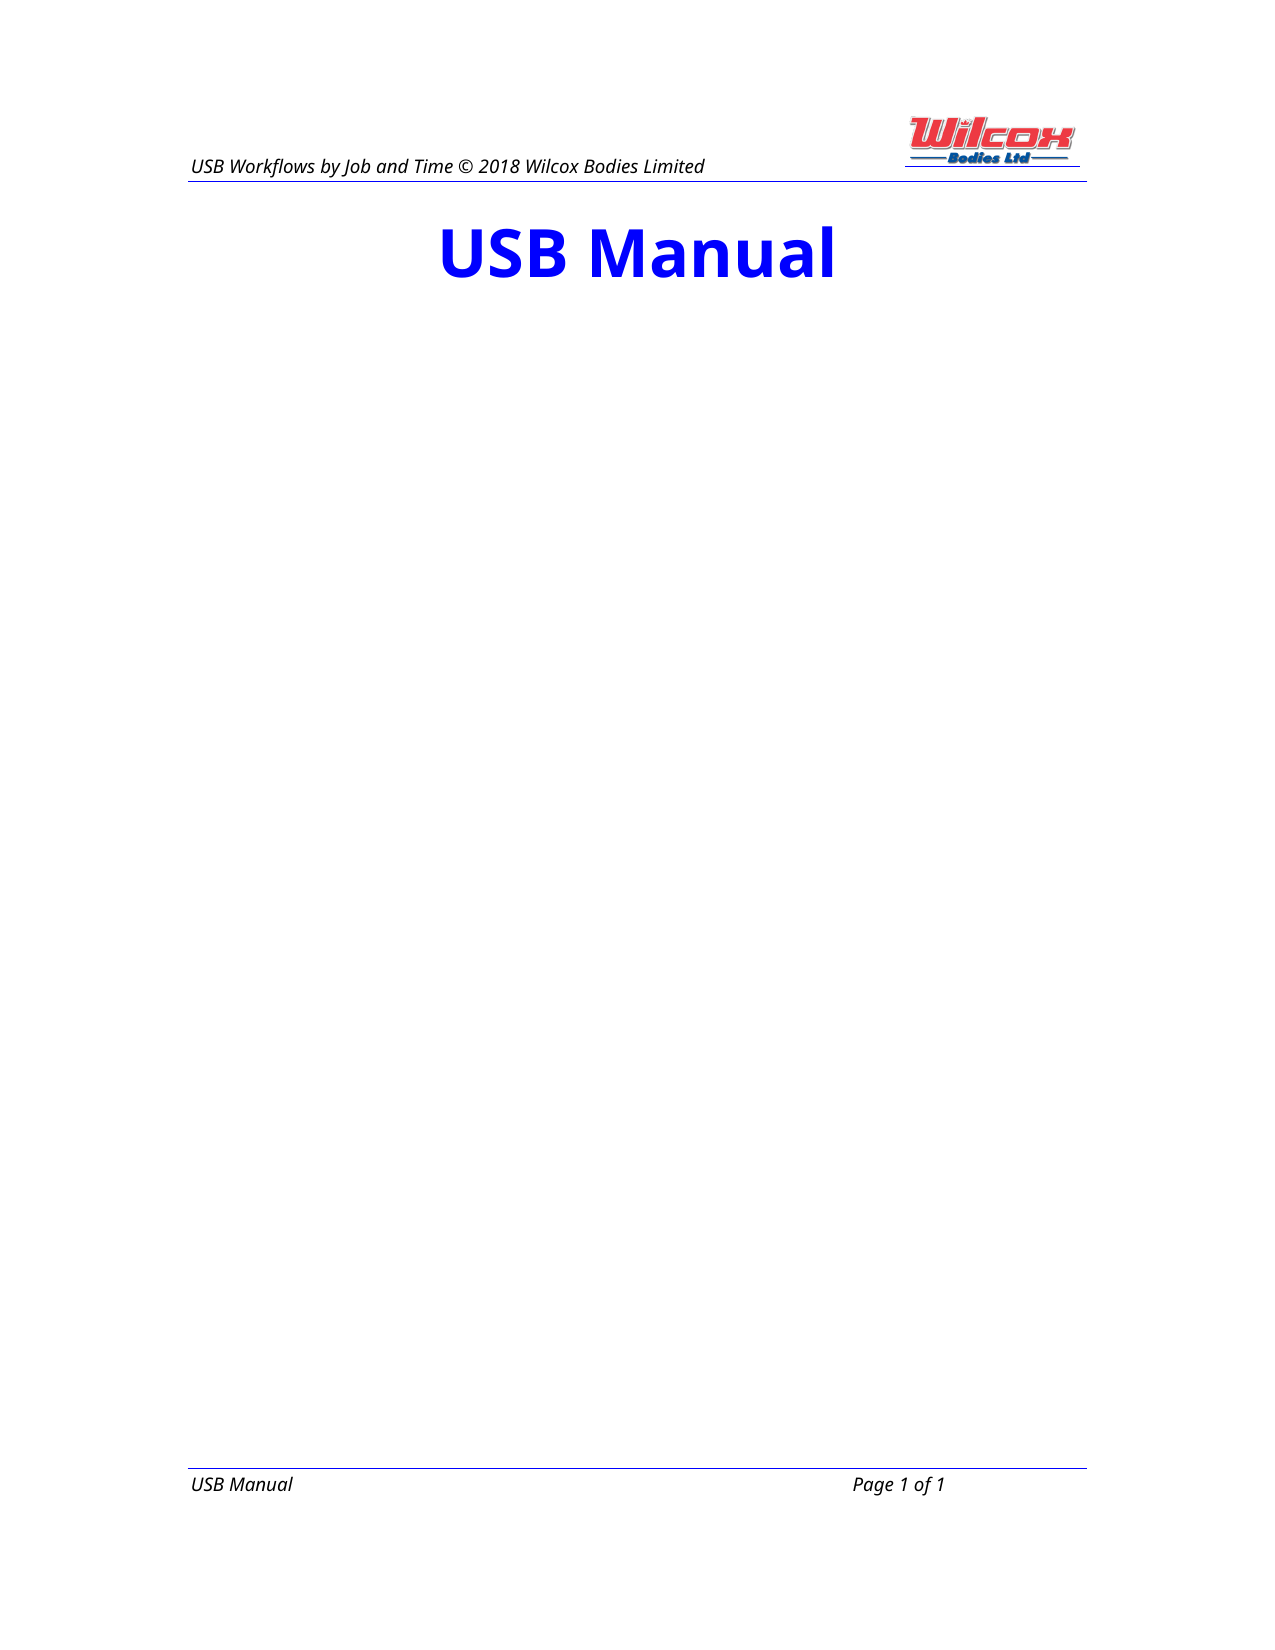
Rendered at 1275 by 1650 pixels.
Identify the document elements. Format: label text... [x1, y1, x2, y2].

title USB Manual [187, 207, 1087, 297]
picture [908, 115, 1077, 164]
